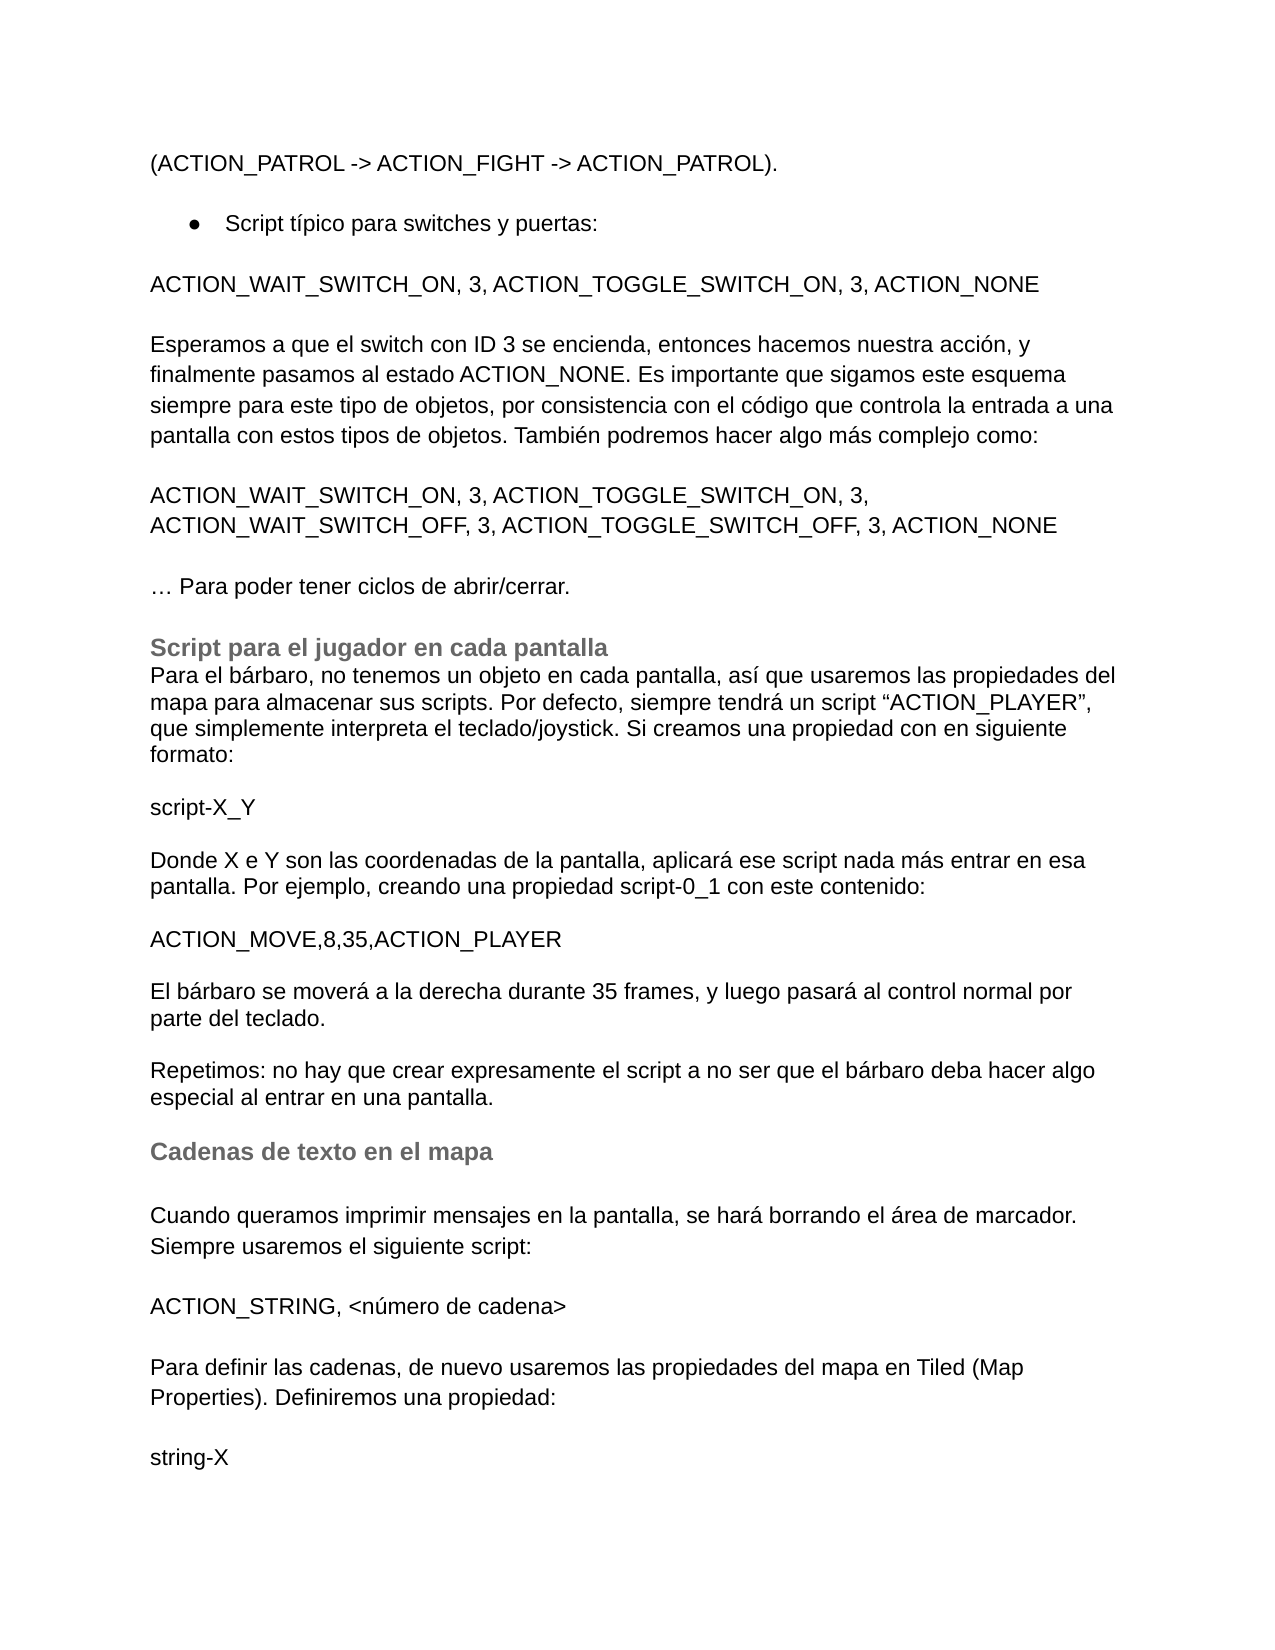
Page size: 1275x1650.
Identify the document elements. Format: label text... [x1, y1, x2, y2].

text Donde X e Y son las coordenadas de la pantalla, aplicará ese script nada más entrar en esa pantalla. Por ejemplo, creando una propiedad script-0_1 con este contenido: [150, 847, 1125, 899]
text … Para poder tener ciclos de abrir/cerrar. [150, 573, 1125, 599]
text ACTION_WAIT_SWITCH_ON, 3, ACTION_TOGGLE_SWITCH_ON, 3, ACTION_NONE [150, 271, 1125, 297]
text Cuando queramos imprimir mensajes en la pantalla, se hará borrando el área de marcador. Siempre usaremos el siguiente script: [150, 1202, 1125, 1259]
text (ACTION_PATROL -> ACTION_FIGHT -> ACTION_PATROL). [150, 150, 1125, 176]
text Para definir las cadenas, de nuevo usaremos las propiedades del mapa en Tiled (Map Properties). Definiremos una propiedad: [150, 1353, 1125, 1410]
text script-X_Y [150, 794, 1125, 820]
text Cadenas de texto en el mapa [150, 1136, 1125, 1165]
text ACTION_WAIT_SWITCH_ON, 3, ACTION_TOGGLE_SWITCH_ON, 3, ACTION_WAIT_SWITCH_OFF, 3, ACTION_TOGGLE_SWITCH_OFF, 3, ACTION_NONE [150, 482, 1125, 539]
text ACTION_MOVE,8,35,ACTION_PLAYER [150, 926, 1125, 952]
list Script típico para switches y puertas: [187, 210, 1125, 237]
text El bárbaro se moverá a la derecha durante 35 frames, y luego pasará al control normal por parte del teclado. [150, 978, 1125, 1031]
text ACTION_STRING, <número de cadena> [150, 1293, 1125, 1319]
text Script para el jugador en cada pantalla [150, 633, 1125, 662]
text Esperamos a que el switch con ID 3 se encienda, entonces hacemos nuestra acción, y finalmente pasamos al estado ACTION_NONE. Es importante que sigamos este esquema siempre para este tipo de objetos, por consistencia con el código que controla la entrada a una pantalla con estos tipos de objetos. También podremos hacer algo más complejo como: [150, 331, 1125, 448]
text string-X [150, 1444, 1125, 1471]
text Repetimos: no hay que crear expresamente el script a no ser que el bárbaro deba hacer algo especial al entrar en una pantalla. [150, 1057, 1125, 1110]
text Para el bárbaro, no tenemos un objeto en cada pantalla, así que usaremos las propiedades del mapa para almacenar sus scripts. Por defecto, siempre tendrá un script “ACTION_PLAYER”, que simplemente interpreta el teclado/joystick. Si creamos una propiedad con en siguiente formato: [150, 662, 1125, 767]
